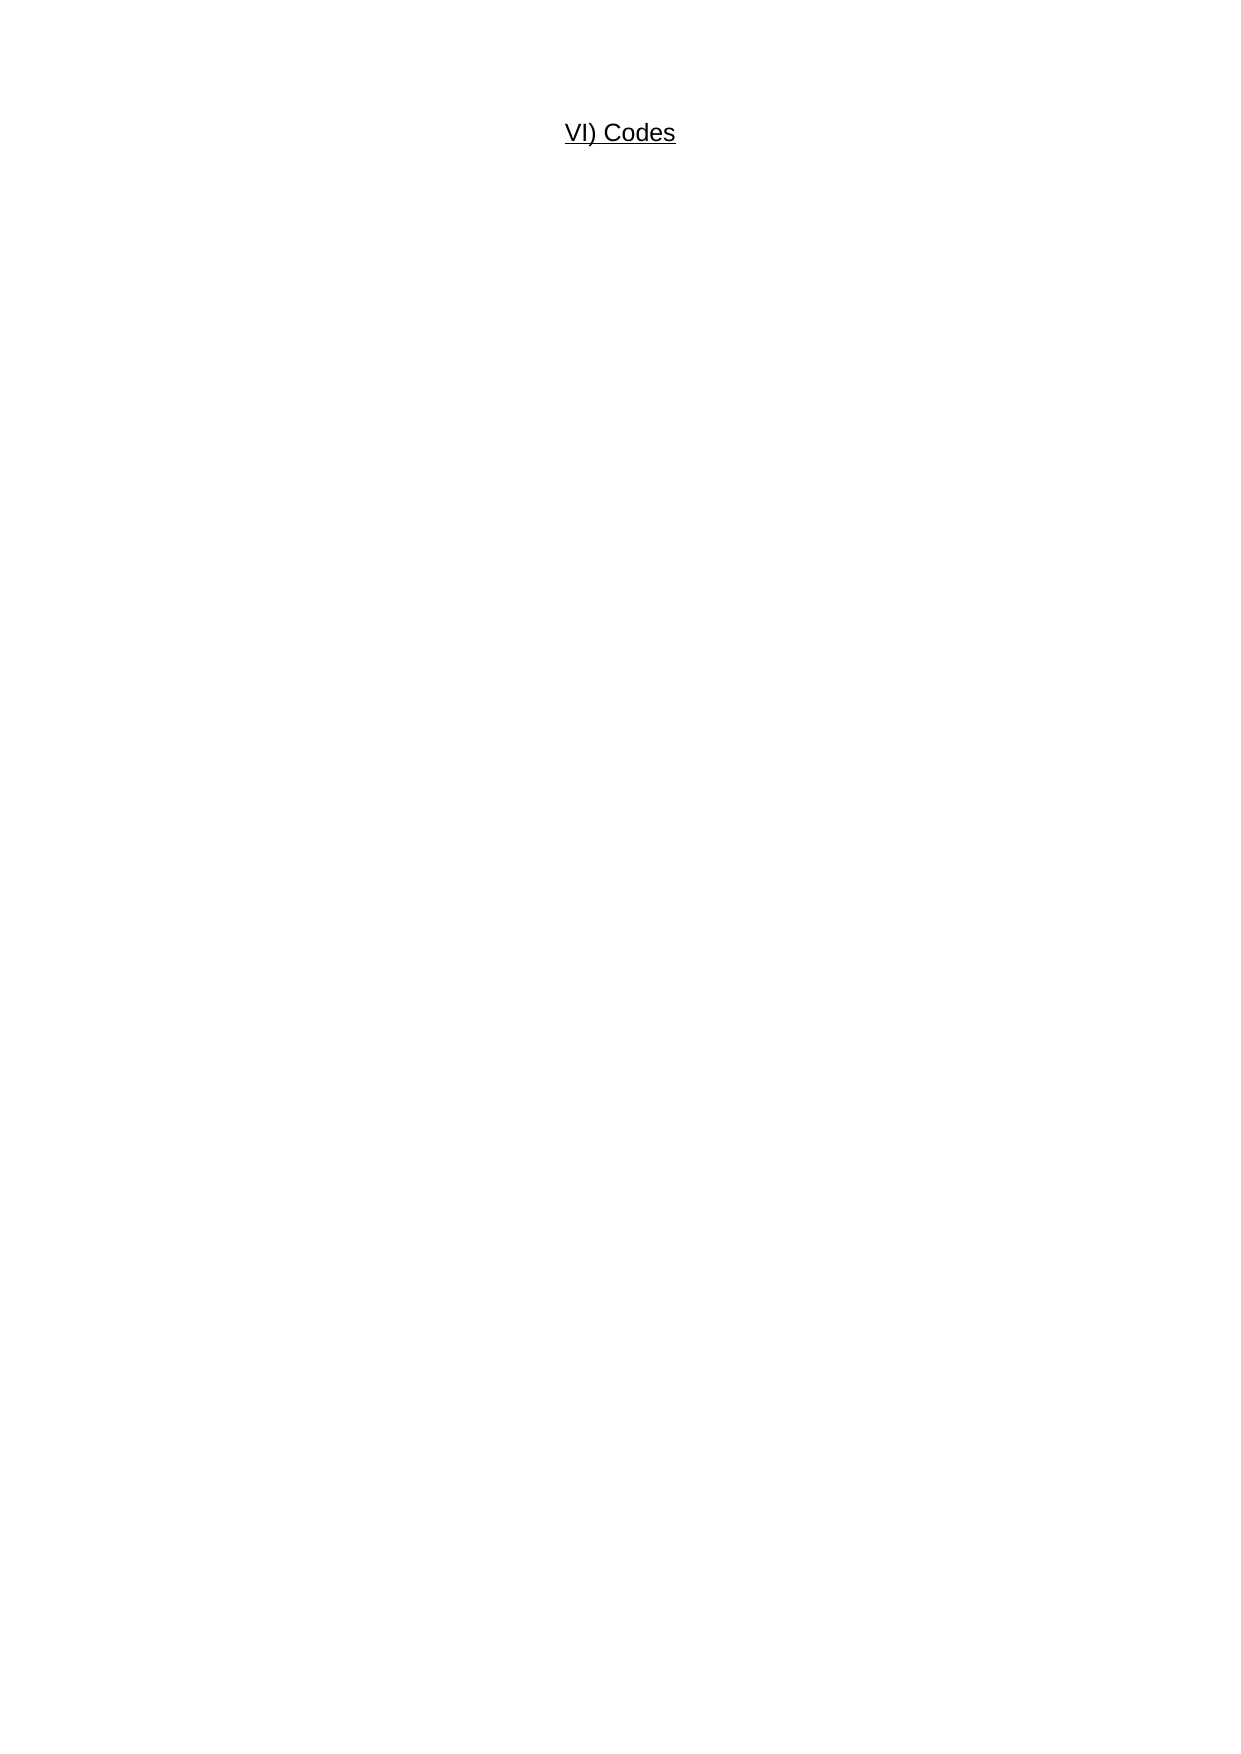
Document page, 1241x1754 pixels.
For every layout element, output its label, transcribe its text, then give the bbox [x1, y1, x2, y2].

text VI) Codes [118, 118, 1122, 147]
